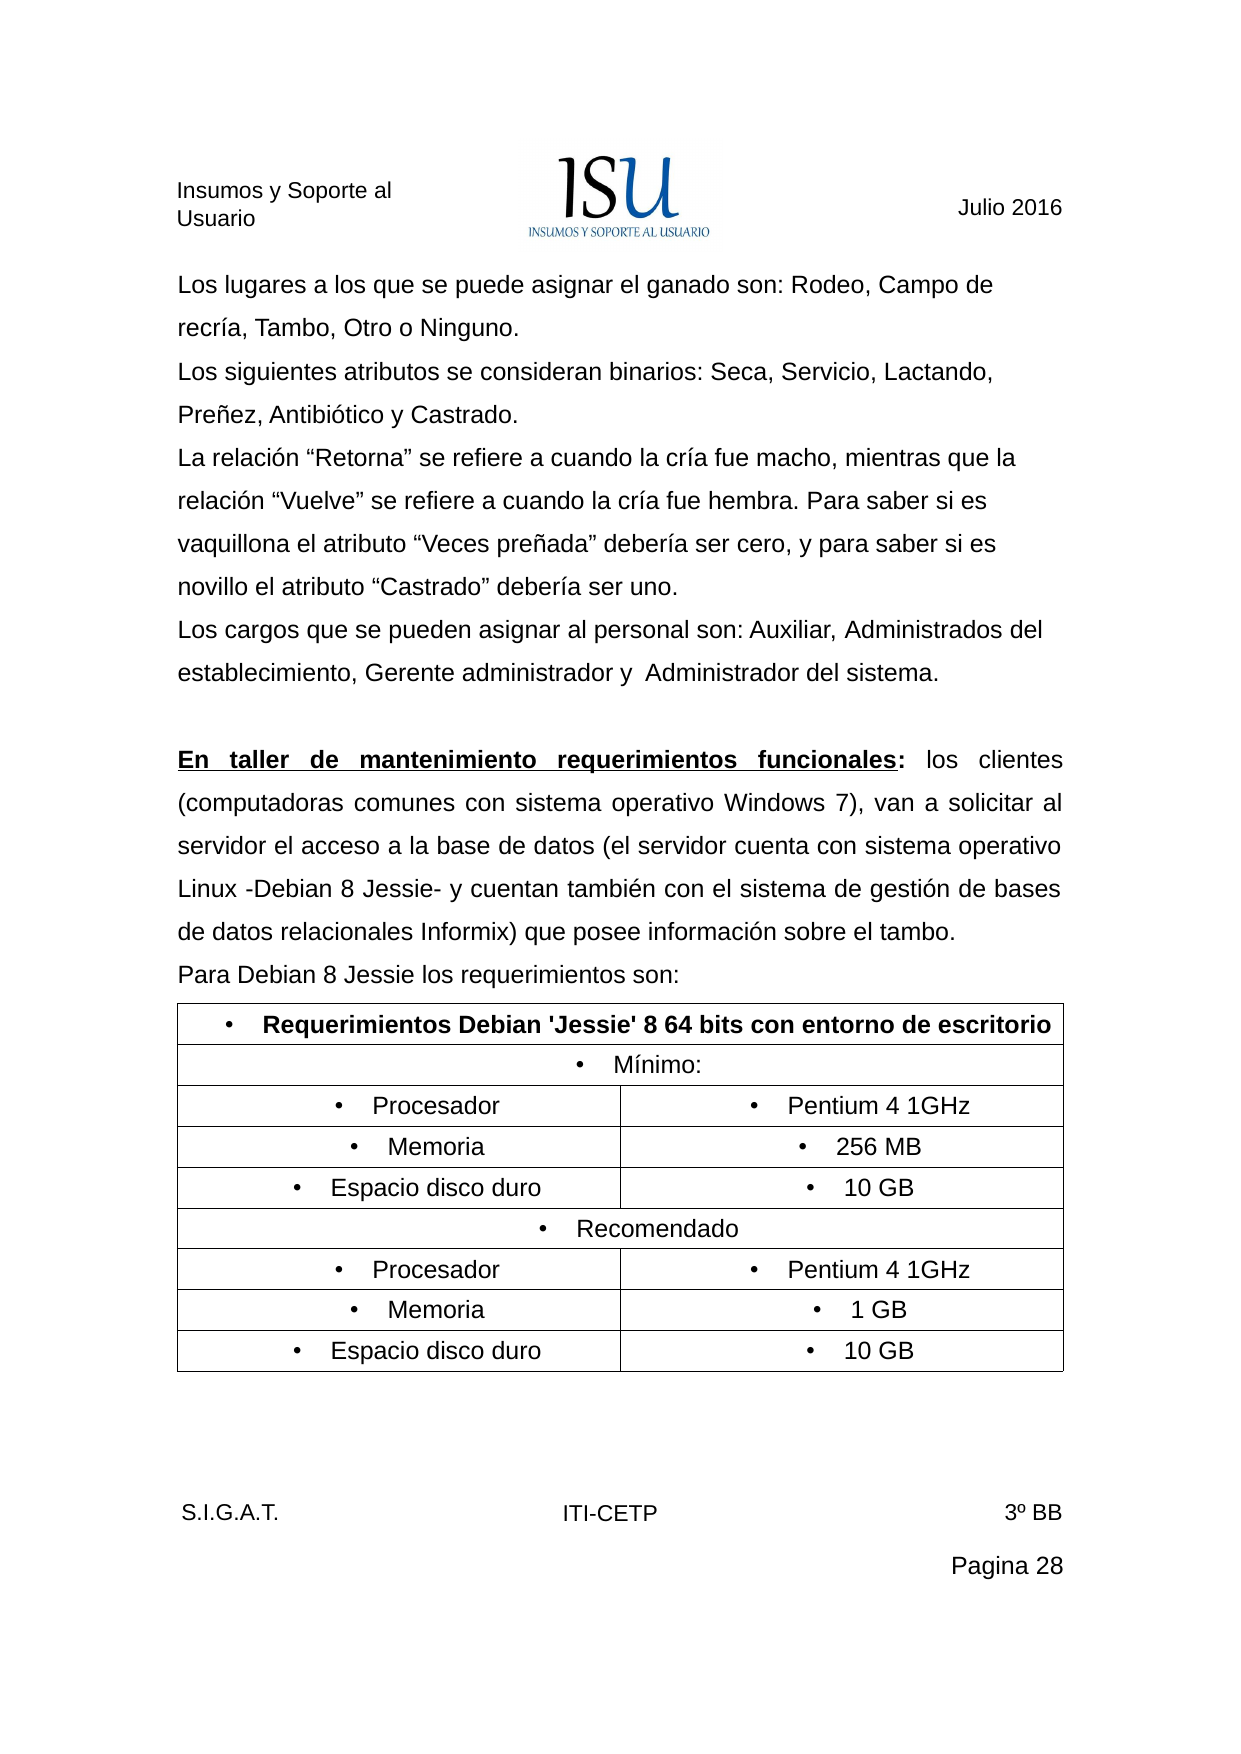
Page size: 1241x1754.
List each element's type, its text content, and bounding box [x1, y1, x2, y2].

table_cell Recomendado [178, 1209, 1063, 1248]
table_cell 10 GB [621, 1168, 1063, 1207]
table_cell Pentium 4 1GHz [621, 1249, 1063, 1289]
table_header Requerimientos Debian 'Jessie' 8 64 bits con entorno de escritorio [178, 1004, 1063, 1044]
text En taller de mantenimiento requerimientos funcionales: los clientes (computadoras comunes con sistema operativo Windows 7), van a solicitar al servidor el acceso a la base de datos (el servidor cuenta con sistema operativo Linux -Debian 8 Jessie- y cuentan también con el sistema de gestión de bases de datos relacionales Informix) que posee información sobre el tambo. [177, 744, 1063, 946]
table_cell Pentium 4 1GHz [621, 1086, 1063, 1126]
text Los lugares a los que se puede asignar el ganado son: Rodeo, Campo de recría, Tambo, Otro o Ninguno. [177, 270, 1063, 342]
table_cell Mínimo: [178, 1045, 1063, 1085]
table_cell 10 GB [621, 1331, 1063, 1371]
table_cell Memoria [178, 1290, 620, 1330]
table_cell Espacio disco duro [178, 1168, 620, 1207]
table_cell Procesador [178, 1249, 620, 1289]
text La relación “Retorna” se refiere a cuando la cría fue macho, mientras que la relación “Vuelve” se refiere a cuando la cría fue hembra. Para saber si es vaquillona el atributo “Veces preñada” debería ser cero, y para saber si es novillo el atributo “Castrado” debería ser uno. [177, 443, 1063, 601]
text Para Debian 8 Jessie los requerimientos son: [177, 960, 1063, 989]
table_cell 256 MB [621, 1127, 1063, 1167]
text Los cargos que se pueden asignar al personal son: Auxiliar, Administrados del establecimiento, Gerente administrador y Administrador del sistema. [177, 615, 1063, 687]
text Los siguientes atributos se consideran binarios: Seca, Servicio, Lactando, Preñez, Antibiótico y Castrado. [177, 356, 1063, 428]
table_cell Procesador [178, 1086, 620, 1126]
table_cell 1 GB [621, 1290, 1063, 1330]
table_cell Espacio disco duro [178, 1331, 620, 1371]
picture [517, 138, 723, 252]
table_cell Memoria [178, 1127, 620, 1167]
